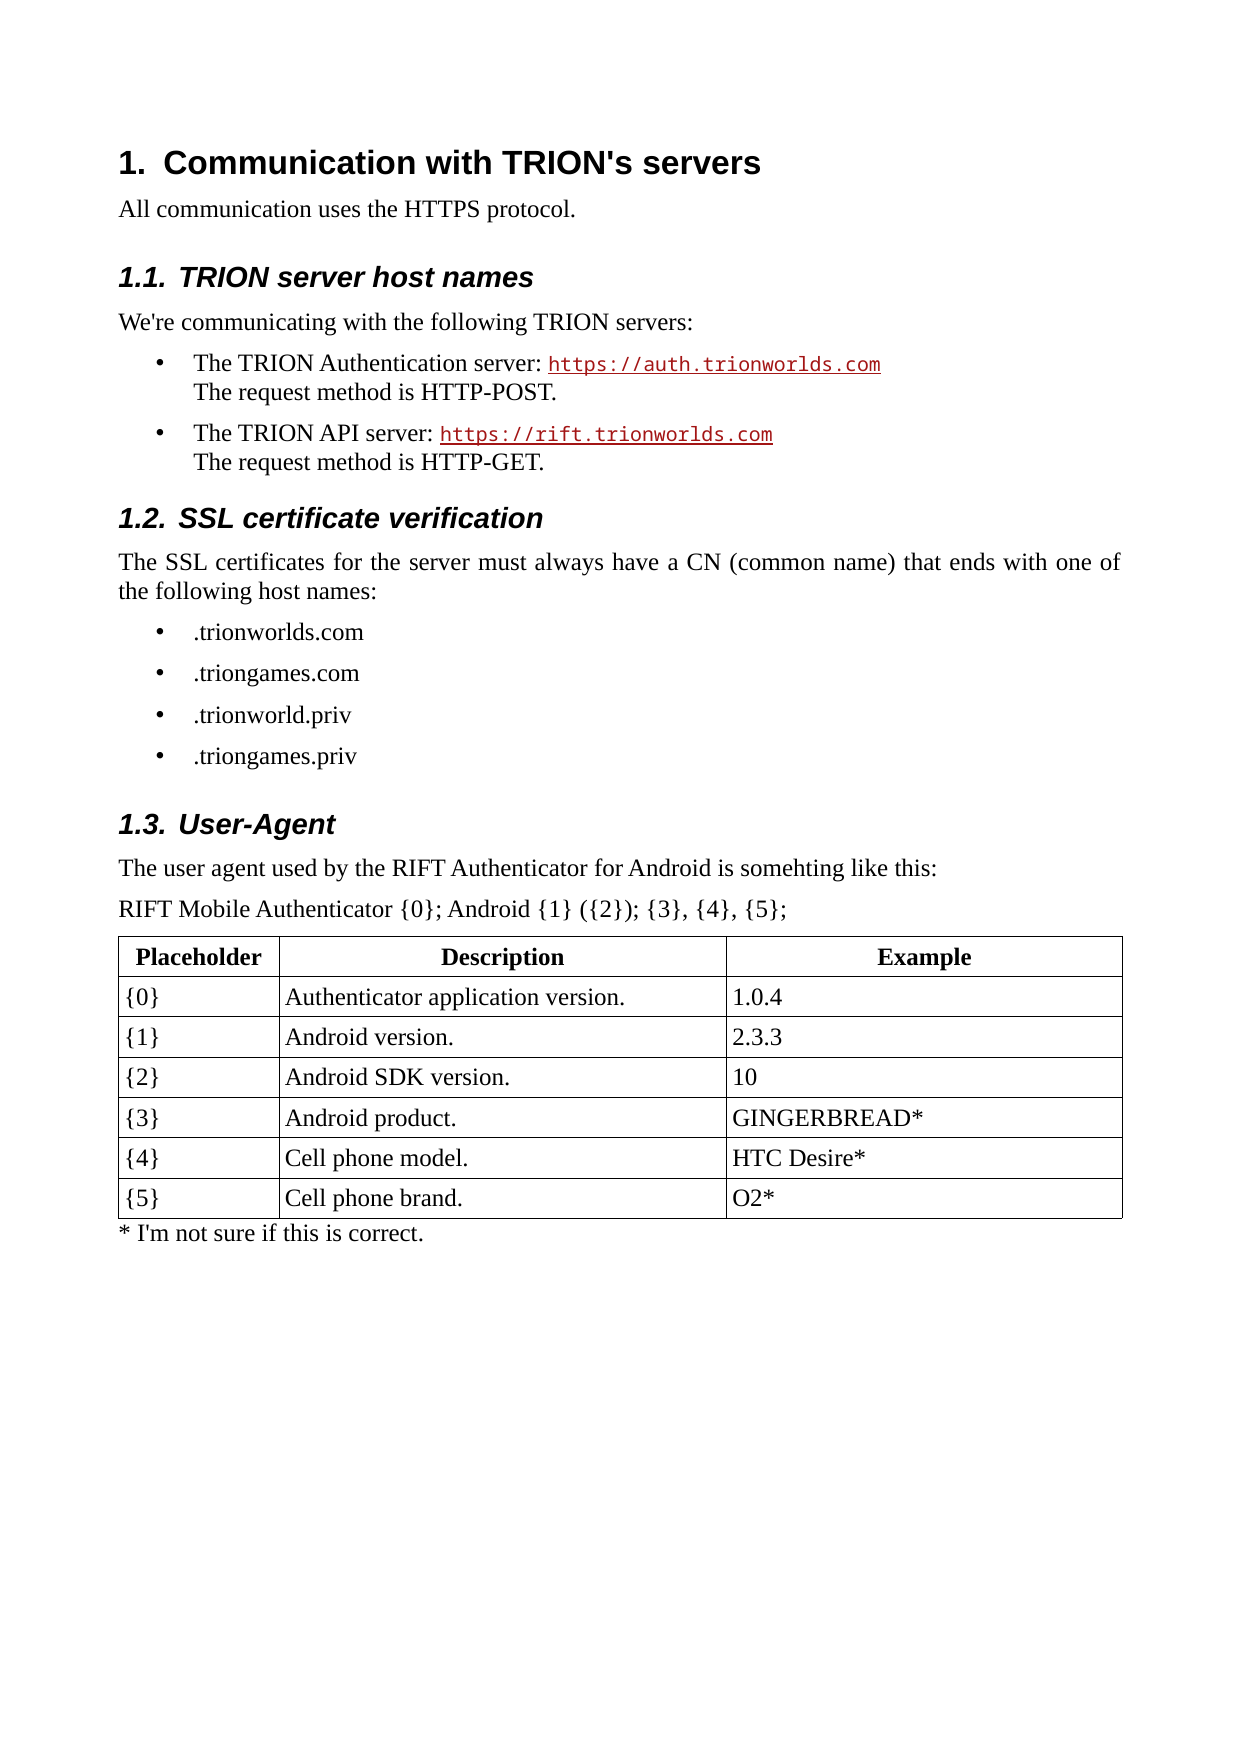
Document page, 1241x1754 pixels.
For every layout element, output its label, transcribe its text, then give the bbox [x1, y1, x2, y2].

table_cell HTC Desire* [727, 1138, 1122, 1178]
text RIFT Mobile Authenticator {0}; Android {1} ({2}); {3}, {4}, {5}; [118, 894, 1122, 923]
list .trionworld.priv [156, 700, 1122, 728]
list .trionworlds.com [156, 617, 1122, 646]
table_cell 1.0.4 [727, 977, 1122, 1016]
table_header Description [280, 937, 726, 976]
table_cell {1} [119, 1017, 279, 1057]
table_cell Android version. [280, 1017, 726, 1057]
list The TRION Authentication server: https://auth.trionworlds.com The request method is HTTP-POST. [156, 348, 1122, 406]
table_cell {0} [119, 977, 279, 1016]
table_cell {2} [119, 1058, 279, 1097]
table_cell Authenticator application version. [280, 977, 726, 1016]
table_cell O2* [727, 1179, 1122, 1218]
table_cell Cell phone model. [280, 1138, 726, 1178]
table_cell Cell phone brand. [280, 1179, 726, 1218]
list .triongames.com [156, 658, 1122, 687]
list The TRION API server: https://rift.trionworlds.com The request method is HTTP-GET. [156, 418, 1122, 476]
table_cell Android product. [280, 1098, 726, 1137]
text The SSL certificates for the server must always have a CN (common name) that ends with one of the following host names: [118, 547, 1122, 605]
table_cell {3} [119, 1098, 279, 1137]
text * I'm not sure if this is correct. [118, 1219, 1122, 1247]
table_header Placeholder [119, 937, 279, 976]
text We're communicating with the following TRION servers: [118, 307, 1122, 335]
table_cell GINGERBREAD* [727, 1098, 1122, 1137]
text All communication uses the HTTPS protocol. [118, 194, 1122, 223]
subtitle Communication with TRION's servers [118, 143, 1122, 182]
table_cell 2.3.3 [727, 1017, 1122, 1057]
table_cell {4} [119, 1138, 279, 1178]
table_cell 10 [727, 1058, 1122, 1097]
subtitle SSL certificate verification [118, 501, 1122, 535]
table_cell Android SDK version. [280, 1058, 726, 1097]
list .triongames.priv [156, 741, 1122, 770]
subtitle TRION server host names [118, 261, 1122, 294]
table_cell {5} [119, 1179, 279, 1218]
subtitle User-Agent [118, 807, 1122, 841]
table_header Example [727, 937, 1122, 976]
text The user agent used by the RIFT Authenticator for Android is somehting like this: [118, 853, 1122, 882]
